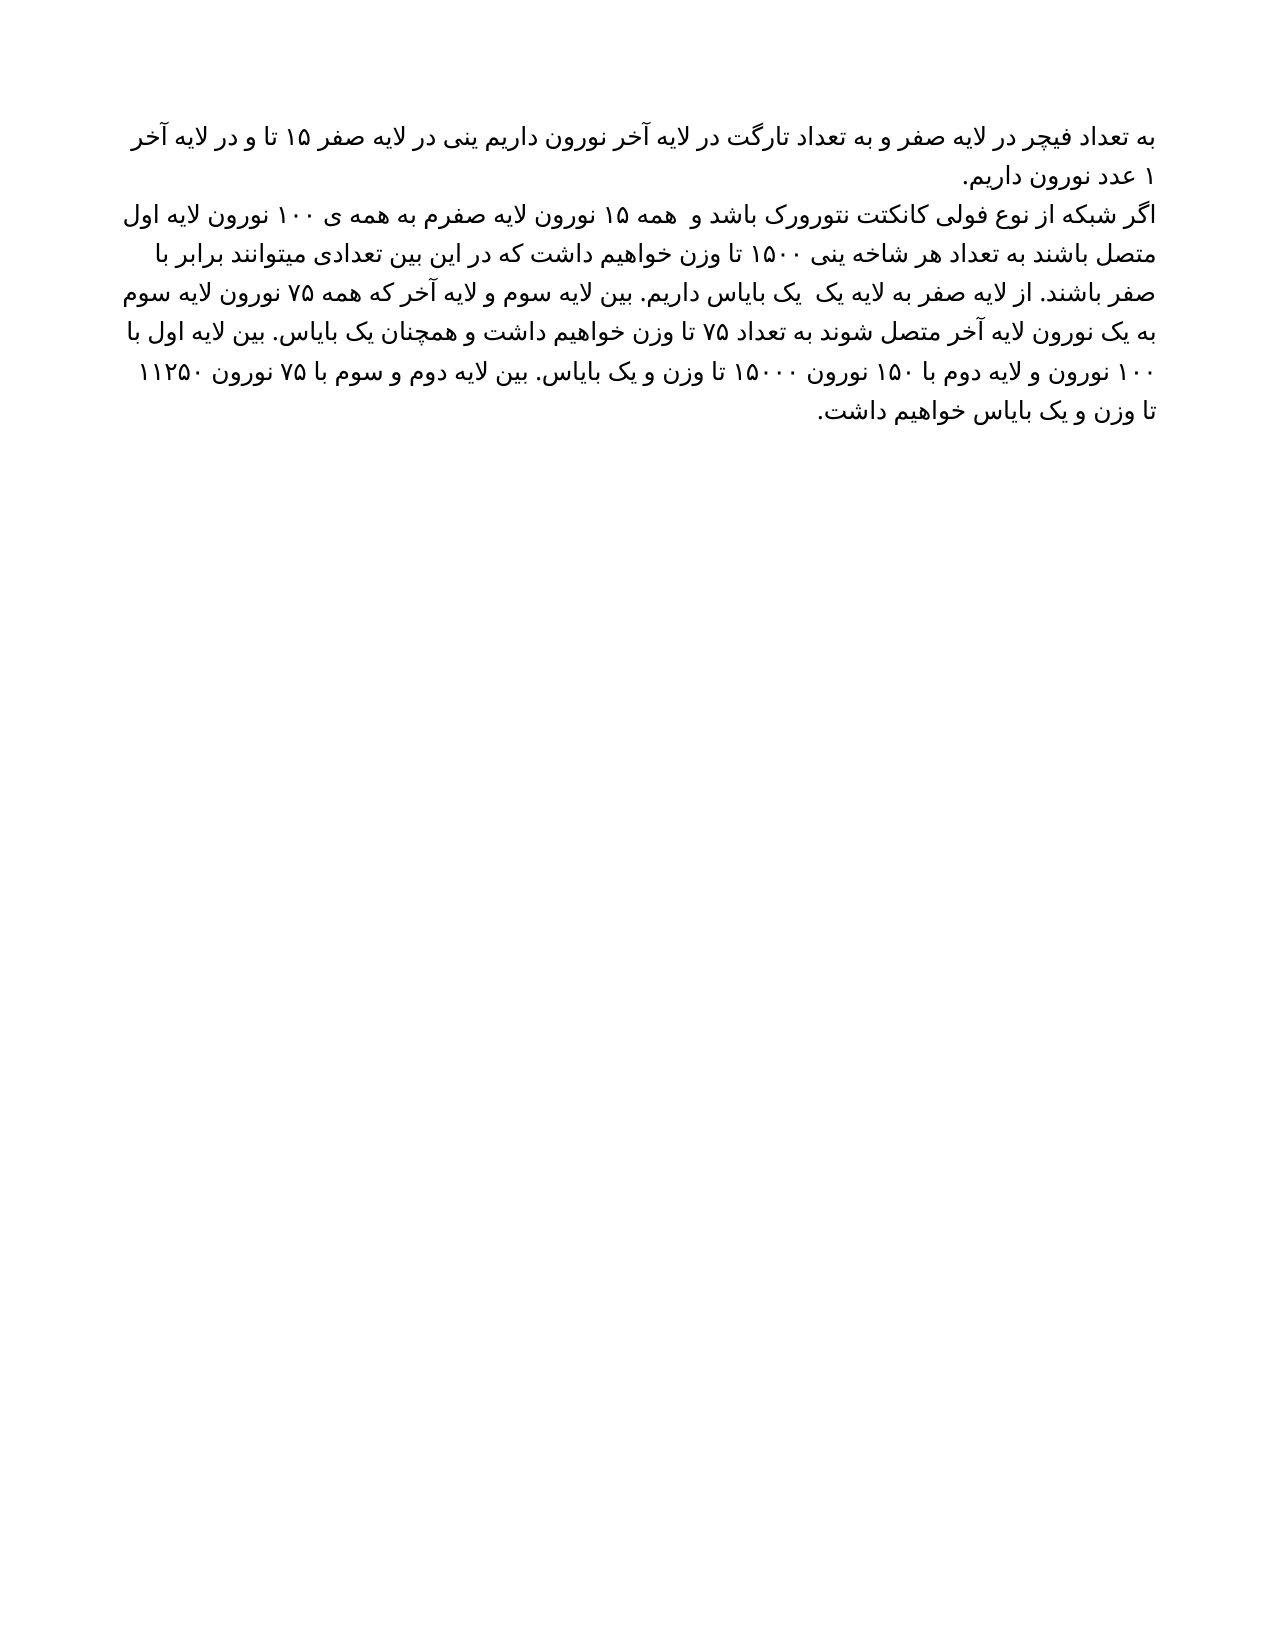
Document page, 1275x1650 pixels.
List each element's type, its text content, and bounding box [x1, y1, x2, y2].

text اگر شبکه از نوع فولی کانکتت نتورورک باشد و همه ۱۵ نورون لایه صفرم به همه ی ۱۰۰ نورون لایه اول متصل باشند به تعداد هر شاخه ینی ۱۵۰۰ تا وزن خواهیم داشت که در این بین تعدادی میتوانند برابر با صفر باشند. از لایه صفر به لایه یک یک بایاس داریم. بین لایه سوم و لایه آخر که همه ۷۵ نورون لایه سوم به یک نورون لایه آخر متصل شوند به تعداد ۷۵ تا وزن خواهیم داشت و همچنان یک بایاس. بین لایه اول با ۱۰۰ نورون و لایه دوم با ۱۵۰ نورون ۱۵۰۰۰ تا وزن و یک بایاس. بین لایه دوم و سوم با ۷۵ نورون ۱۱۲۵۰ تا وزن و یک بایاس خواهیم داشت. [118, 196, 1157, 426]
text به تعداد فیچر در لایه صفر و به تعداد تارگت در لایه آخر نورون داریم ینی در لایه صفر ۱۵ تا و در لایه آخر ۱ عدد نورون داریم. [118, 118, 1157, 191]
